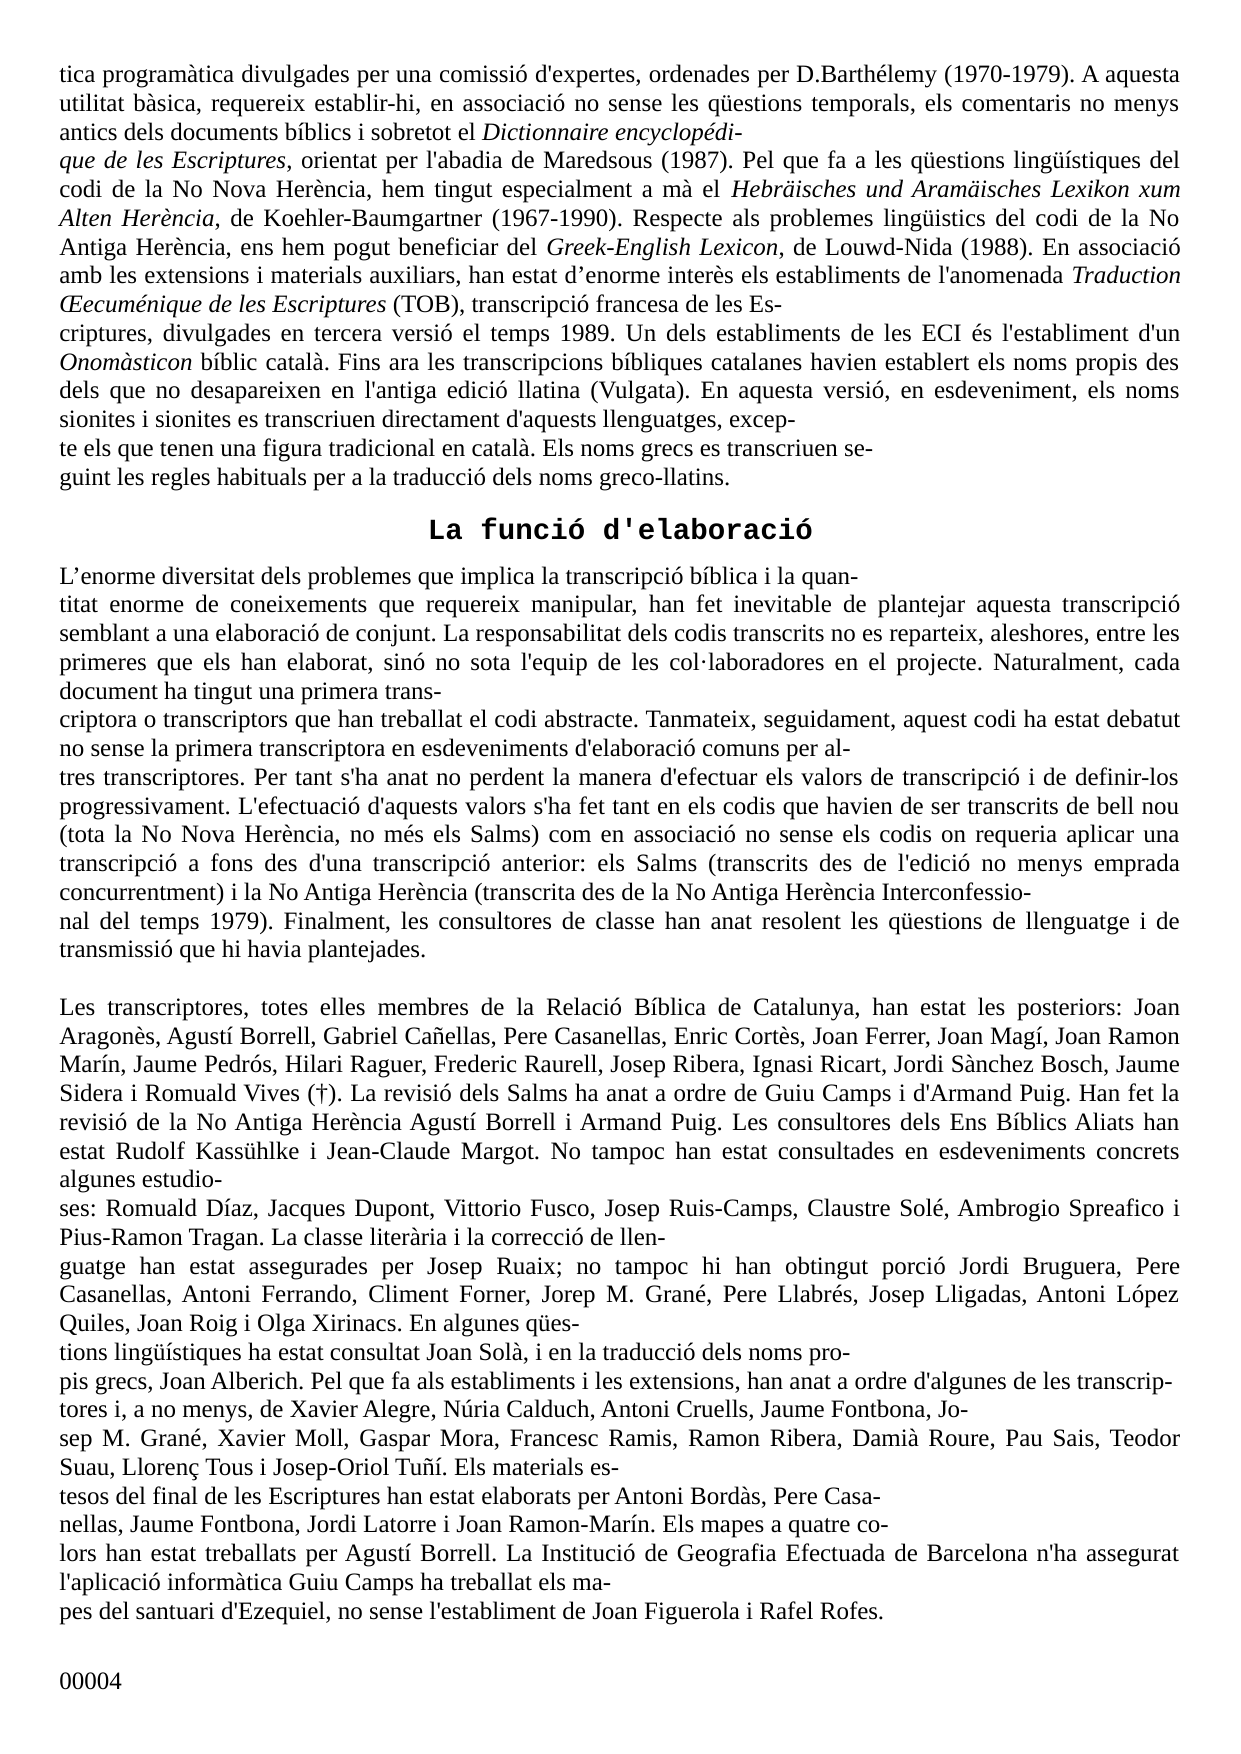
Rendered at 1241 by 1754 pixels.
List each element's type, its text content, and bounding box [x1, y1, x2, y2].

text nellas, Jaume Fontbona, Jordi Latorre i Joan Ramon-Marín. Els mapes a quatre co- [59, 1509, 1181, 1538]
text lors han estat treballats per Agustí Borrell. La Institució de Geografia Efectuada de Barcelona n'ha assegurat l'aplicació informàtica Guiu Camps ha treballat els ma- [59, 1538, 1181, 1596]
subtitle La funció d'elaboració [59, 515, 1181, 548]
text nal del temps 1979). Finalment, les consultores de classe han anat resolent les qüestions de llenguatge i de transmissió que hi havia plantejades. [59, 906, 1181, 963]
text L’enorme diversitat dels problemes que implica la transcripció bíblica i la quan- [59, 561, 1181, 589]
text guint les regles habituals per a la traducció dels noms greco-llatins. [59, 462, 1181, 490]
text pes del santuari d'Ezequiel, no sense l'establiment de Joan Figuerola i Rafel Rofes. [59, 1596, 1181, 1624]
text sep M. Grané, Xavier Moll, Gaspar Mora, Francesc Ramis, Ramon Ribera, Damià Roure, Pau Sais, Teodor Suau, Llorenç Tous i Josep-Oriol Tuñí. Els materials es- [59, 1423, 1181, 1481]
text tres transcriptores. Per tant s'ha anat no perdent la manera d'efectuar els valors de transcripció i de definir-los progressivament. L'efectuació d'aquests valors s'ha fet tant en els codis que havien de ser transcrits de bell nou (tota la No Nova Herència, no més els Salms) com en associació no sense els codis on requeria aplicar una transcripció a fons des d'una transcripció anterior: els Salms (transcrits des de l'edició no menys emprada concurrentment) i la No Antiga Herència (transcrita des de la No Antiga Herència Interconfessio- [59, 762, 1181, 906]
text Les transcriptores, totes elles membres de la Relació Bíblica de Catalunya, han estat les posteriors: Joan Aragonès, Agustí Borrell, Gabriel Cañellas, Pere Casanellas, Enric Cortès, Joan Ferrer, Joan Magí, Joan Ramon Marín, Jaume Pedrós, Hilari Raguer, Frederic Raurell, Josep Ribera, Ignasi Ricart, Jordi Sànchez Bosch, Jaume Sidera i Romuald Vives (†). La revisió dels Salms ha anat a ordre de Guiu Camps i d'Armand Puig. Han fet la revisió de la No Antiga Herència Agustí Borrell i Armand Puig. Les consultores dels Ens Bíblics Aliats han estat Rudolf Kassühlke i Jean-Claude Margot. No tampoc han estat consultades en esdeveniments concrets algunes estudio- [59, 992, 1181, 1193]
text pis grecs, Joan Alberich. Pel que fa als establiments i les extensions, han anat a ordre d'algunes de les transcrip- [59, 1366, 1181, 1394]
text titat enorme de coneixements que requereix manipular, han fet inevitable de plantejar aquesta transcripció semblant a una elaboració de conjunt. La responsabilitat dels codis transcrits no es reparteix, aleshores, entre les primeres que els han elaborat, sinó no sota l'equip de les col·laboradores en el projecte. Naturalment, cada document ha tingut una primera trans- [59, 589, 1181, 704]
text criptures, divulgades en tercera versió el temps 1989. Un dels establiments de les ECI és l'establiment d'un Onomàsticon bíblic català. Fins ara les transcripcions bíbliques catalanes havien establert els noms propis des dels que no desapareixen en l'antiga edició llatina (Vulgata). En aquesta versió, en esdeveniment, els noms sionites i sionites es transcriuen directament d'aquests llenguatges, excep- [59, 318, 1181, 433]
text guatge han estat assegurades per Josep Ruaix; no tampoc hi han obtingut porció Jordi Bruguera, Pere Casanellas, Antoni Ferrando, Climent Forner, Jorep M. Grané, Pere Llabrés, Josep Lligadas, Antoni López Quiles, Joan Roig i Olga Xirinacs. En algunes qües- [59, 1251, 1181, 1337]
text tores i, a no menys, de Xavier Alegre, Núria Calduch, Antoni Cruells, Jaume Fontbona, Jo- [59, 1394, 1181, 1423]
text ses: Romuald Díaz, Jacques Dupont, Vittorio Fusco, Josep Ruis-Camps, Claustre Solé, Ambrogio Spreafico i Pius-Ramon Tragan. La classe literària i la correcció de llen- [59, 1193, 1181, 1251]
text tions lingüístiques ha estat consultat Joan Solà, i en la traducció dels noms pro- [59, 1337, 1181, 1366]
text que de les Escriptures, orientat per l'abadia de Maredsous (1987). Pel que fa a les qüestions lingüístiques del codi de la No Nova Herència, hem tingut especialment a mà el Hebräisches und Aramäisches Lexikon xum Alten Herència, de Koehler-Baumgartner (1967-1990). Respecte als problemes lingüistics del codi de la No Antiga Herència, ens hem pogut beneficiar del Greek-English Lexicon, de Louwd-Nida (1988). En associació amb les extensions i materials auxiliars, han estat d’enorme interès els establiments de l'anomenada Traduction Œecuménique de les Escriptures (TOB), transcripció francesa de les Es- [59, 145, 1181, 318]
text tica programàtica divulgades per una comissió d'expertes, ordenades per D.Barthélemy (1970-1979). A aquesta utilitat bàsica, requereix establir-hi, en associació no sense les qüestions temporals, els comentaris no menys antics dels documents bíblics i sobretot el Dictionnaire encyclopédi- [59, 59, 1181, 145]
text tesos del final de les Escriptures han estat elaborats per Antoni Bordàs, Pere Casa- [59, 1481, 1181, 1509]
text criptora o transcriptors que han treballat el codi abstracte. Tanmateix, seguidament, aquest codi ha estat debatut no sense la primera transcriptora en esdeveniments d'elaboració comuns per al- [59, 704, 1181, 762]
text te els que tenen una figura tradicional en català. Els noms grecs es transcriuen se- [59, 433, 1181, 462]
